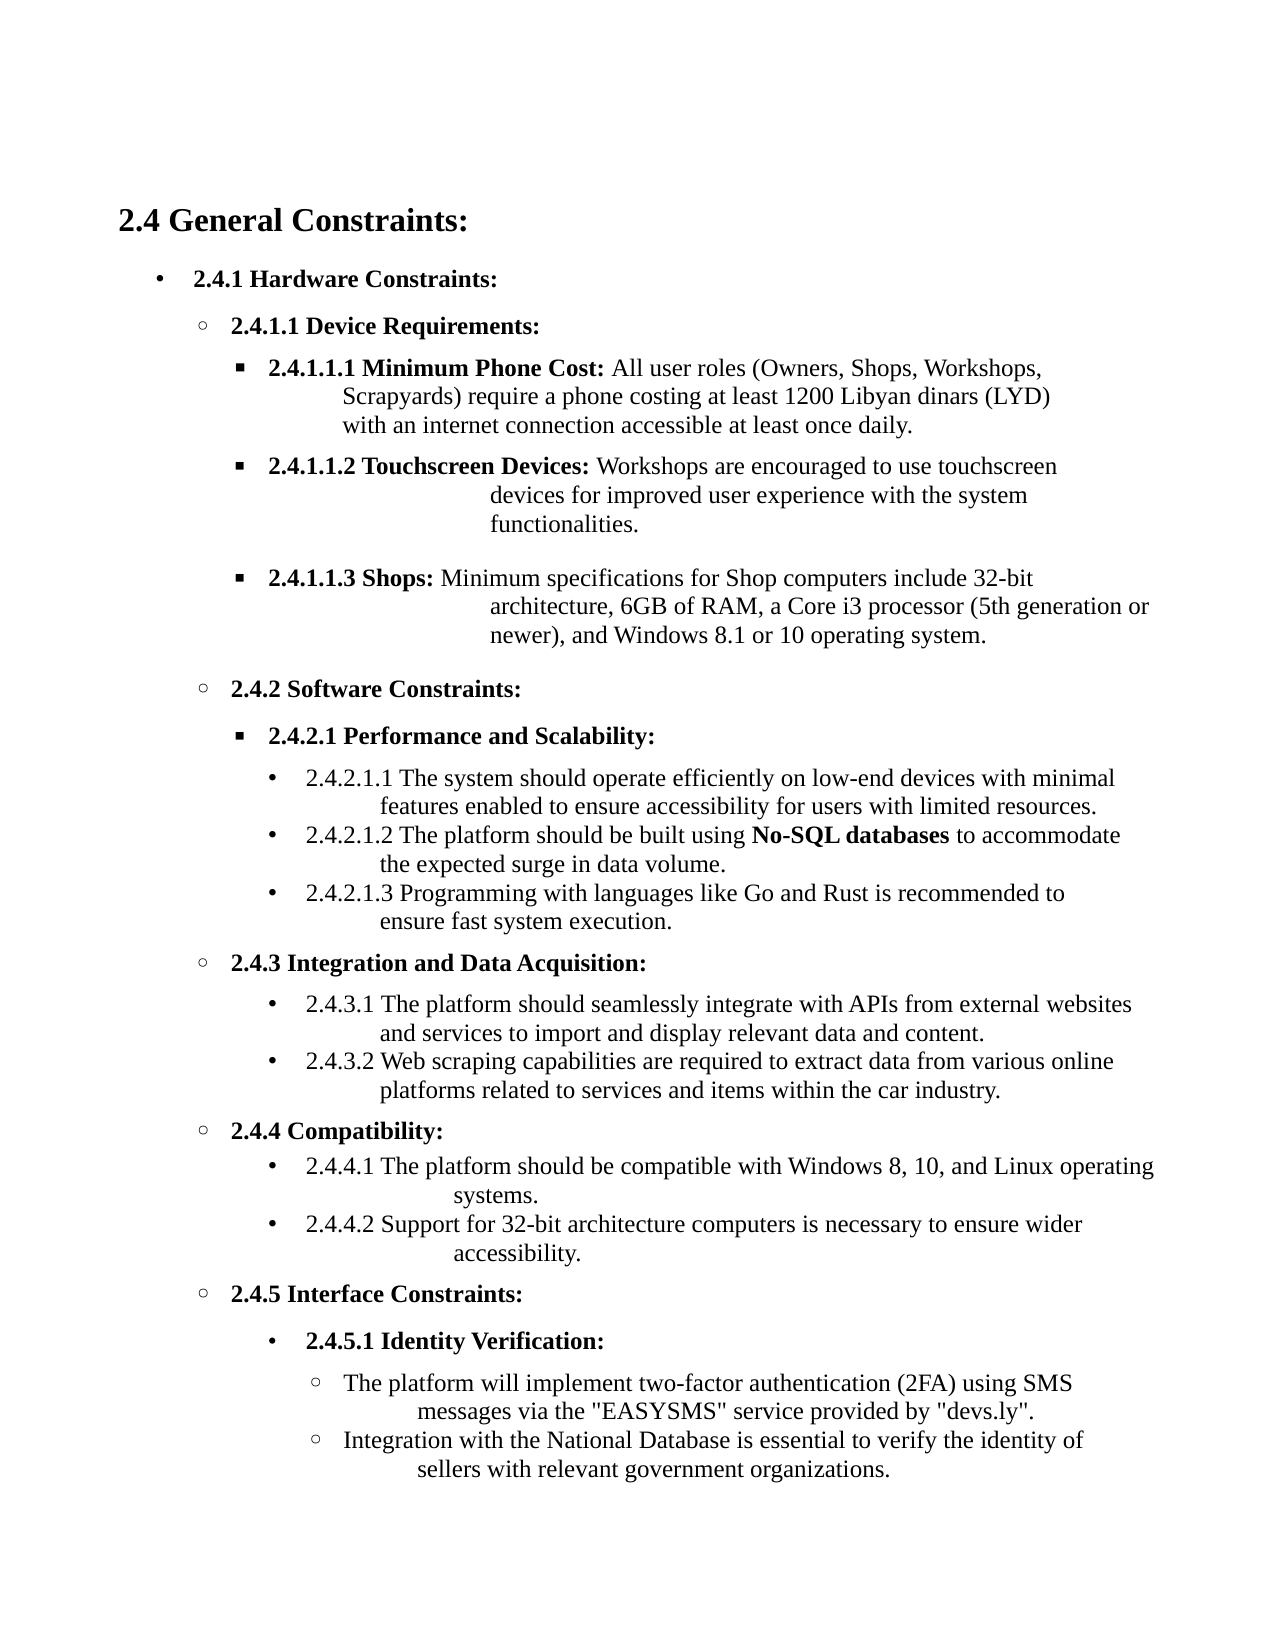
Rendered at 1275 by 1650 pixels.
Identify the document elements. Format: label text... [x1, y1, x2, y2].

list 2.4.3.2 Web scraping capabilities are required to extract data from various online platforms related to services and items within the car industry. [268, 1046, 1157, 1104]
list 2.4.4.2 Support for 32-bit architecture computers is necessary to ensure wider accessibility. [268, 1209, 1157, 1266]
list 2.4.2.1.1 The system should operate efficiently on low-end devices with minimal features enabled to ensure accessibility for users with limited resources. [268, 763, 1157, 820]
subtitle 2.4.1 Hardware Constraints: [156, 264, 1157, 293]
subtitle 2.4.5 Interface Constraints: [193, 1279, 1157, 1308]
subtitle 2.4.1.1.3 Shops: Minimum specifications for Shop computers include 32-bit architecture, 6GB of RAM, a Core i3 processor (5th generation or newer), and Windows 8.1 or 10 operating system. [231, 563, 1157, 649]
subtitle 2.4 General Constraints: [118, 201, 1157, 239]
list 2.4.3.1 The platform should seamlessly integrate with APIs from external websites and services to import and display relevant data and content. [268, 989, 1157, 1046]
subtitle 2.4.5.1 Identity Verification: [268, 1326, 1157, 1355]
list The platform will implement two-factor authentication (2FA) using SMS messages via the "EASYSMS" service provided by "devs.ly". [306, 1368, 1157, 1425]
list 2.4.4.1 The platform should be compatible with Windows 8, 10, and Linux operating systems. [268, 1151, 1157, 1209]
subtitle 2.4.4 Compatibility: [193, 1116, 1157, 1145]
list 2.4.1.1.1 Minimum Phone Cost: All user roles (Owners, Shops, Workshops, Scrapyards) require a phone costing at least 1200 Libyan dinars (LYD) with an internet connection accessible at least once daily. [231, 353, 1157, 439]
list 2.4.2.1.3 Programming with languages like Go and Rust is recommended to ensure fast system execution. [268, 878, 1157, 935]
subtitle 2.4.1.1.2 Touchscreen Devices: Workshops are encouraged to use touchscreen devices for improved user experience with the system functionalities. [231, 451, 1157, 538]
list 2.4.2.1.2 The platform should be built using No-SQL databases to accommodate the expected surge in data volume. [268, 820, 1157, 878]
subtitle 2.4.1.1 Device Requirements: [193, 311, 1157, 340]
subtitle 2.4.2.1 Performance and Scalability: [231, 721, 1157, 750]
subtitle 2.4.2 Software Constraints: [193, 674, 1157, 703]
list Integration with the National Database is essential to verify the identity of sellers with relevant government organizations. [306, 1425, 1157, 1483]
subtitle 2.4.3 Integration and Data Acquisition: [193, 948, 1157, 976]
